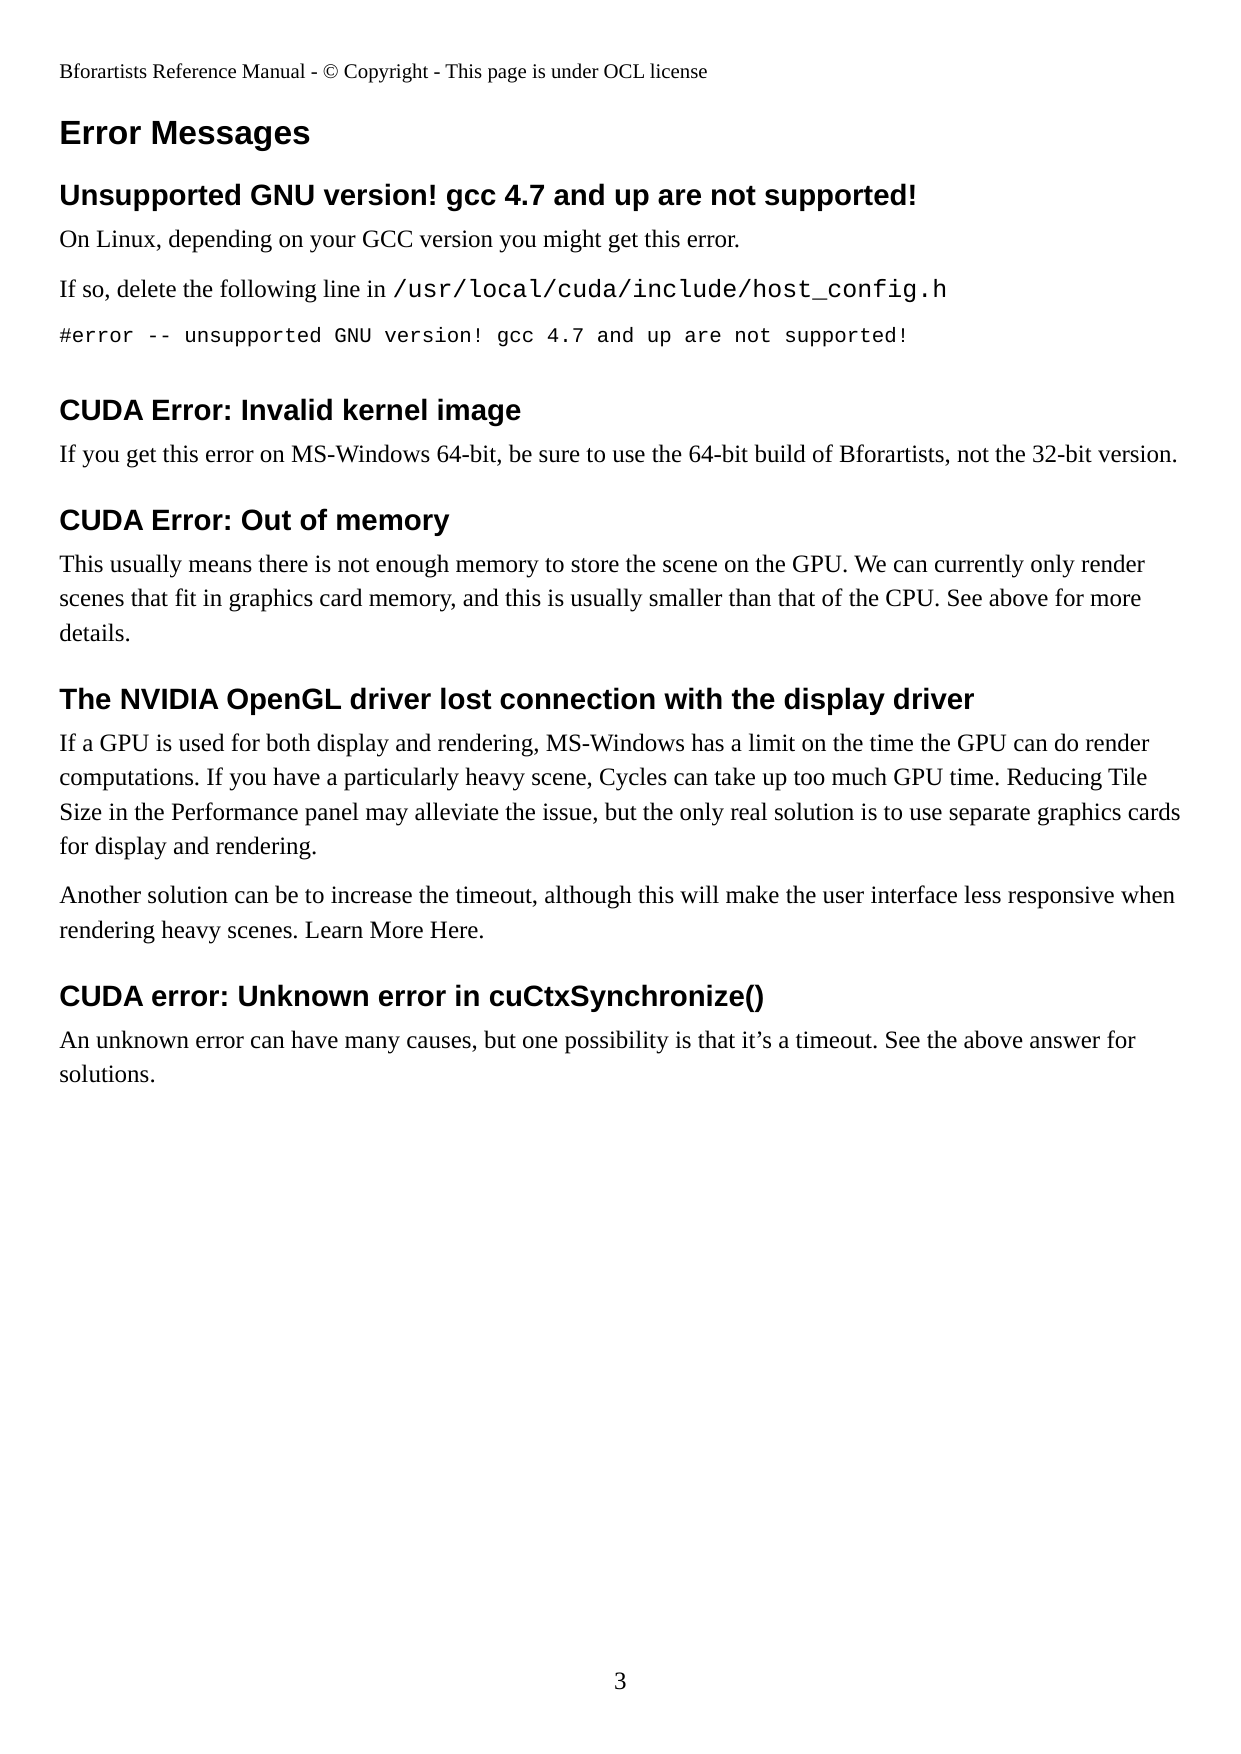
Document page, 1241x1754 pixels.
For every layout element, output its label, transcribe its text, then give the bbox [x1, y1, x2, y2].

subtitle CUDA Error: Invalid kernel image [59, 393, 1181, 427]
text An unknown error can have many causes, but one possibility is that it’s a timeout. See the above answer for solutions. [59, 1025, 1181, 1088]
text On Linux, depending on your GCC version you might get this error. [59, 224, 1181, 253]
subtitle Unsupported GNU version! gcc 4.7 and up are not supported! [59, 178, 1181, 212]
text If so, delete the following line in /usr/local/cuda/include/host_config.h [59, 274, 1181, 304]
text This usually means there is not enough memory to store the scene on the GPU. We can currently only render scenes that fit in graphics card memory, and this is usually smaller than that of the CPU. See above for more details. [59, 549, 1181, 647]
subtitle CUDA error: Unknown error in cuCtxSynchronize() [59, 978, 1181, 1012]
text If you get this error on MS-Windows 64-bit, be sure to use the 64-bit build of Bforartists, not the 32-bit version. [59, 439, 1181, 468]
subtitle The NVIDIA OpenGL driver lost connection with the display driver [59, 682, 1181, 715]
text If a GPU is used for both display and rendering, MS-Windows has a limit on the time the GPU can do render computations. If you have a particularly heavy scene, Cycles can take up too much GPU time. Reducing Tile Size in the Performance panel may alleviate the issue, but the only real solution is to use separate graphics cards for display and rendering. [59, 728, 1181, 860]
text #error -- unsupported GNU version! gcc 4.7 and up are not supported! [59, 325, 1181, 349]
subtitle CUDA Error: Out of memory [59, 503, 1181, 537]
subtitle Error Messages [59, 113, 1181, 151]
text Another solution can be to increase the timeout, although this will make the user interface less responsive when rendering heavy scenes. Learn More Here. [59, 880, 1181, 944]
